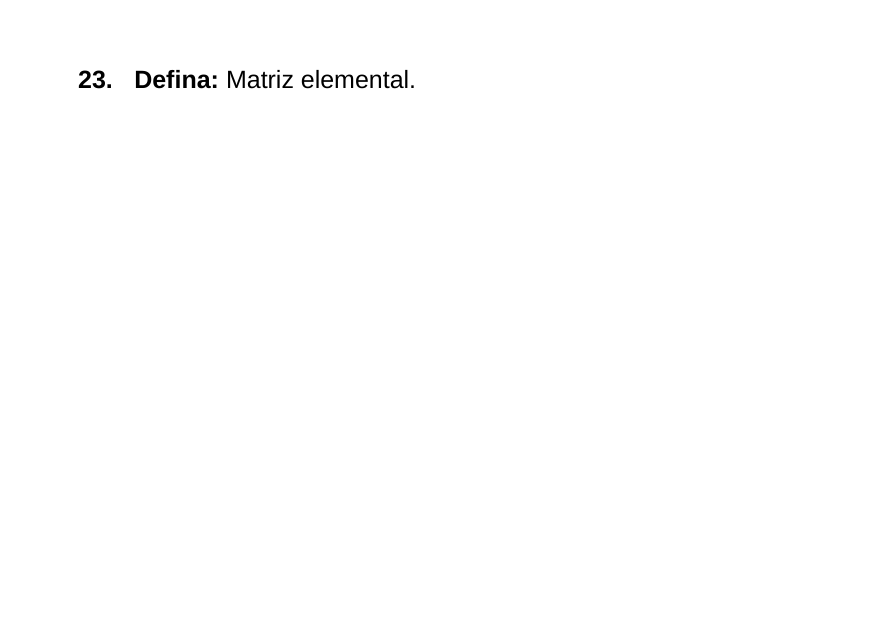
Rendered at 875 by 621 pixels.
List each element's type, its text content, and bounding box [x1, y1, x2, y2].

list Defina: Matriz elemental. [78, 65, 815, 94]
